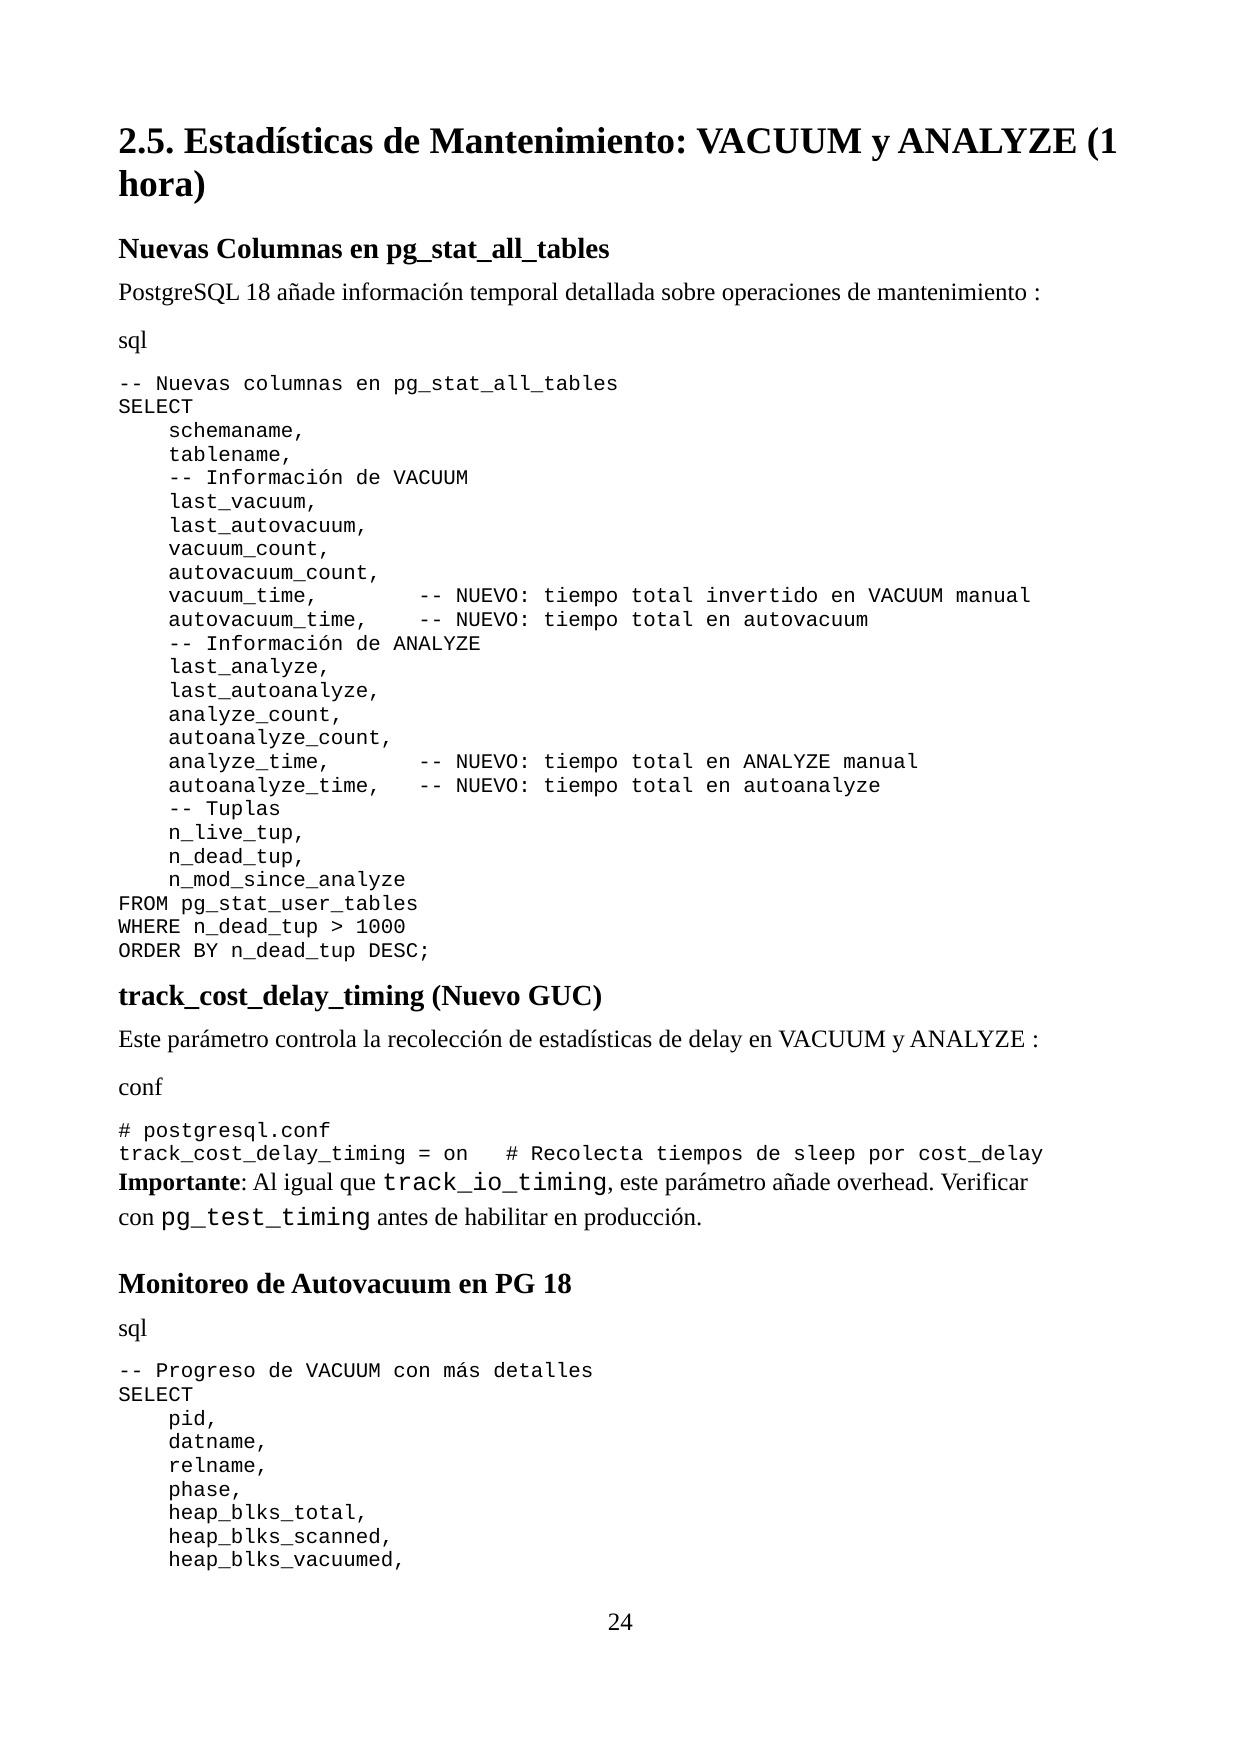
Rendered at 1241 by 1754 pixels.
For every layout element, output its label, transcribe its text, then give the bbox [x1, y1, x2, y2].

text heap_blks_scanned, [118, 1526, 1122, 1549]
text WHERE n_dead_tup > 1000 [118, 917, 1122, 940]
text -- Tuplas [118, 798, 1122, 822]
text autovacuum_time, -- NUEVO: tiempo total en autovacuum [118, 609, 1122, 633]
text autovacuum_count, [118, 562, 1122, 586]
subtitle Nuevas Columnas en pg_stat_all_tables [118, 231, 1122, 265]
text -- Progreso de VACUUM con más detalles [118, 1360, 1122, 1384]
text vacuum_count, [118, 538, 1122, 562]
text phase, [118, 1478, 1122, 1502]
text datname, [118, 1431, 1122, 1455]
text pid, [118, 1408, 1122, 1431]
text -- Información de VACUUM [118, 467, 1122, 491]
text relname, [118, 1455, 1122, 1478]
text last_autovacuum, [118, 514, 1122, 538]
text schemaname, [118, 420, 1122, 444]
subtitle 2.5. Estadísticas de Mantenimiento: VACUUM y ANALYZE (1 hora) [118, 118, 1122, 204]
text n_dead_tup, [118, 846, 1122, 869]
text -- Nuevas columnas en pg_stat_all_tables [118, 373, 1122, 396]
text analyze_time, -- NUEVO: tiempo total en ANALYZE manual [118, 751, 1122, 775]
text Este parámetro controla la recolección de estadísticas de delay en VACUUM y ANALYZE : [118, 1024, 1122, 1053]
text heap_blks_total, [118, 1502, 1122, 1526]
text tablename, [118, 444, 1122, 467]
text autoanalyze_time, -- NUEVO: tiempo total en autoanalyze [118, 775, 1122, 798]
text sql [118, 1313, 1122, 1341]
text ORDER BY n_dead_tup DESC; [118, 940, 1122, 964]
text track_cost_delay_timing = on # Recolecta tiempos de sleep por cost_delay [118, 1143, 1122, 1167]
text SELECT [118, 396, 1122, 420]
text last_analyze, [118, 656, 1122, 680]
text -- Información de ANALYZE [118, 633, 1122, 656]
text analyze_count, [118, 704, 1122, 727]
text vacuum_time, -- NUEVO: tiempo total invertido en VACUUM manual [118, 586, 1122, 609]
text n_mod_since_analyze [118, 869, 1122, 893]
text autoanalyze_count, [118, 727, 1122, 751]
text # postgresql.conf [118, 1120, 1122, 1143]
subtitle Monitoreo de Autovacuum en PG 18 [118, 1267, 1122, 1300]
text sql [118, 325, 1122, 354]
text n_live_tup, [118, 822, 1122, 846]
text PostgreSQL 18 añade información temporal detallada sobre operaciones de mantenimiento : [118, 277, 1122, 306]
text SELECT [118, 1384, 1122, 1408]
text conf [118, 1072, 1122, 1101]
text heap_blks_vacuumed, [118, 1549, 1122, 1573]
text Importante: Al igual que track_io_timing, este parámetro añade overhead. Verificar con pg_test_timing antes de habilitar en producción. [118, 1167, 1122, 1233]
subtitle track_cost_delay_timing (Nuevo GUC) [118, 978, 1122, 1012]
text FROM pg_stat_user_tables [118, 893, 1122, 917]
text last_vacuum, [118, 491, 1122, 514]
text last_autoanalyze, [118, 680, 1122, 704]
